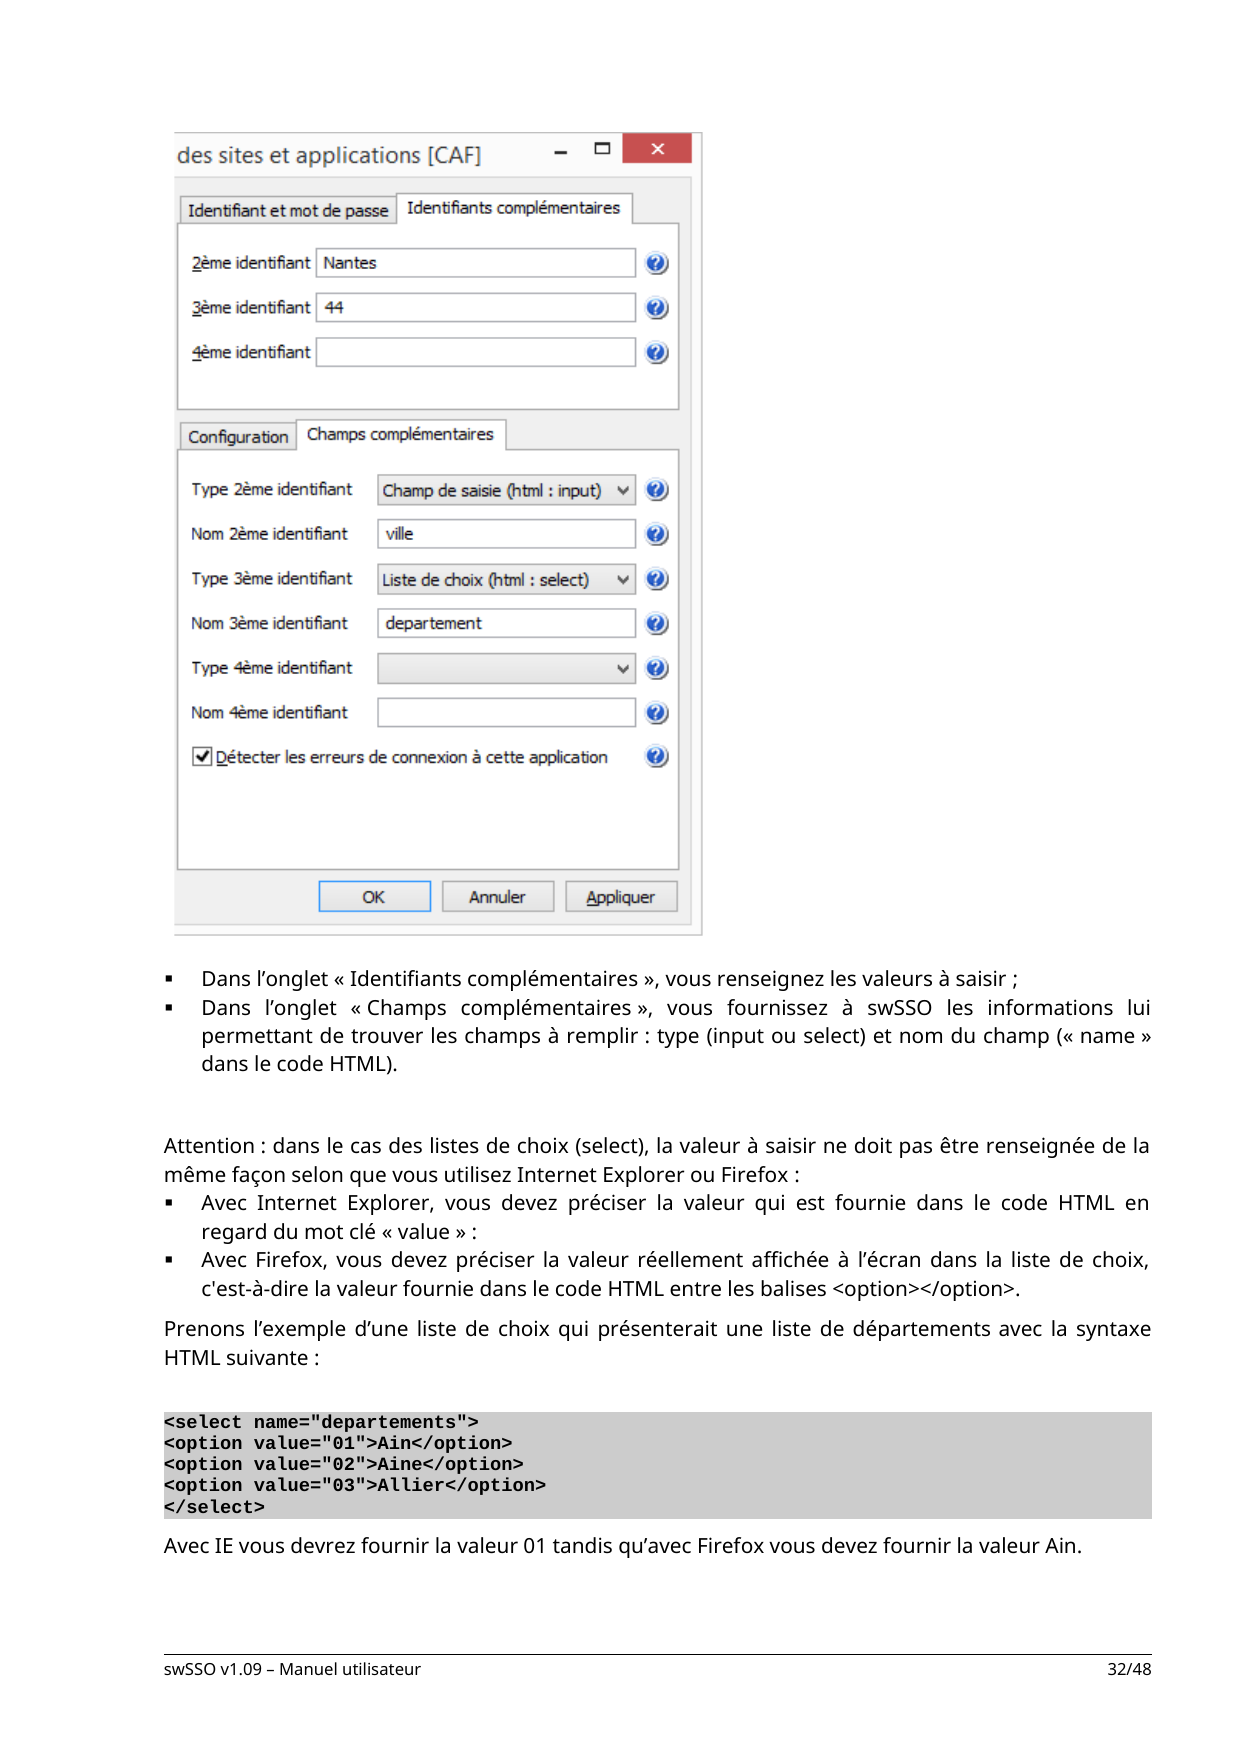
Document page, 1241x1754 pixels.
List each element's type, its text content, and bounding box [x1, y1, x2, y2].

list Avec Firefox, vous devez préciser la valeur réellement affichée à l’écran dans la liste de choix, c'est-à-dire la valeur fournie dans le code HTML entre les balises <option></option>. [164, 1245, 1152, 1302]
list Dans l’onglet « Champs complémentaires », vous fournissez à swSSO les informations lui permettant de trouver les champs à remplir : type (input ou select) et nom du champ (« name » dans le code HTML). [164, 993, 1152, 1078]
text <option value="01">Ain</option> [164, 1434, 1152, 1455]
text </select> [164, 1497, 1152, 1519]
text Attention : dans le cas des listes de choix (select), la valeur à saisir ne doit pas être renseignée de la même façon selon que vous utilisez Internet Explorer ou Firefox : [164, 1131, 1152, 1188]
list Dans l’onglet « Identifiants complémentaires », vous renseignez les valeurs à saisir ; [164, 964, 1152, 993]
text <option value="03">Allier</option> [164, 1476, 1152, 1497]
list Avec Internet Explorer, vous devez préciser la valeur qui est fournie dans le code HTML en regard du mot clé « value » : [164, 1188, 1152, 1245]
text <select name="departements"> [164, 1412, 1152, 1434]
text Avec IE vous devrez fournir la valeur 01 tandis qu’avec Firefox vous devez fournir la valeur Ain. [164, 1531, 1152, 1559]
text <option value="02">Aine</option> [164, 1455, 1152, 1476]
text Prenons l’exemple d’une liste de choix qui présenterait une liste de départements avec la syntaxe HTML suivante : [164, 1314, 1152, 1371]
